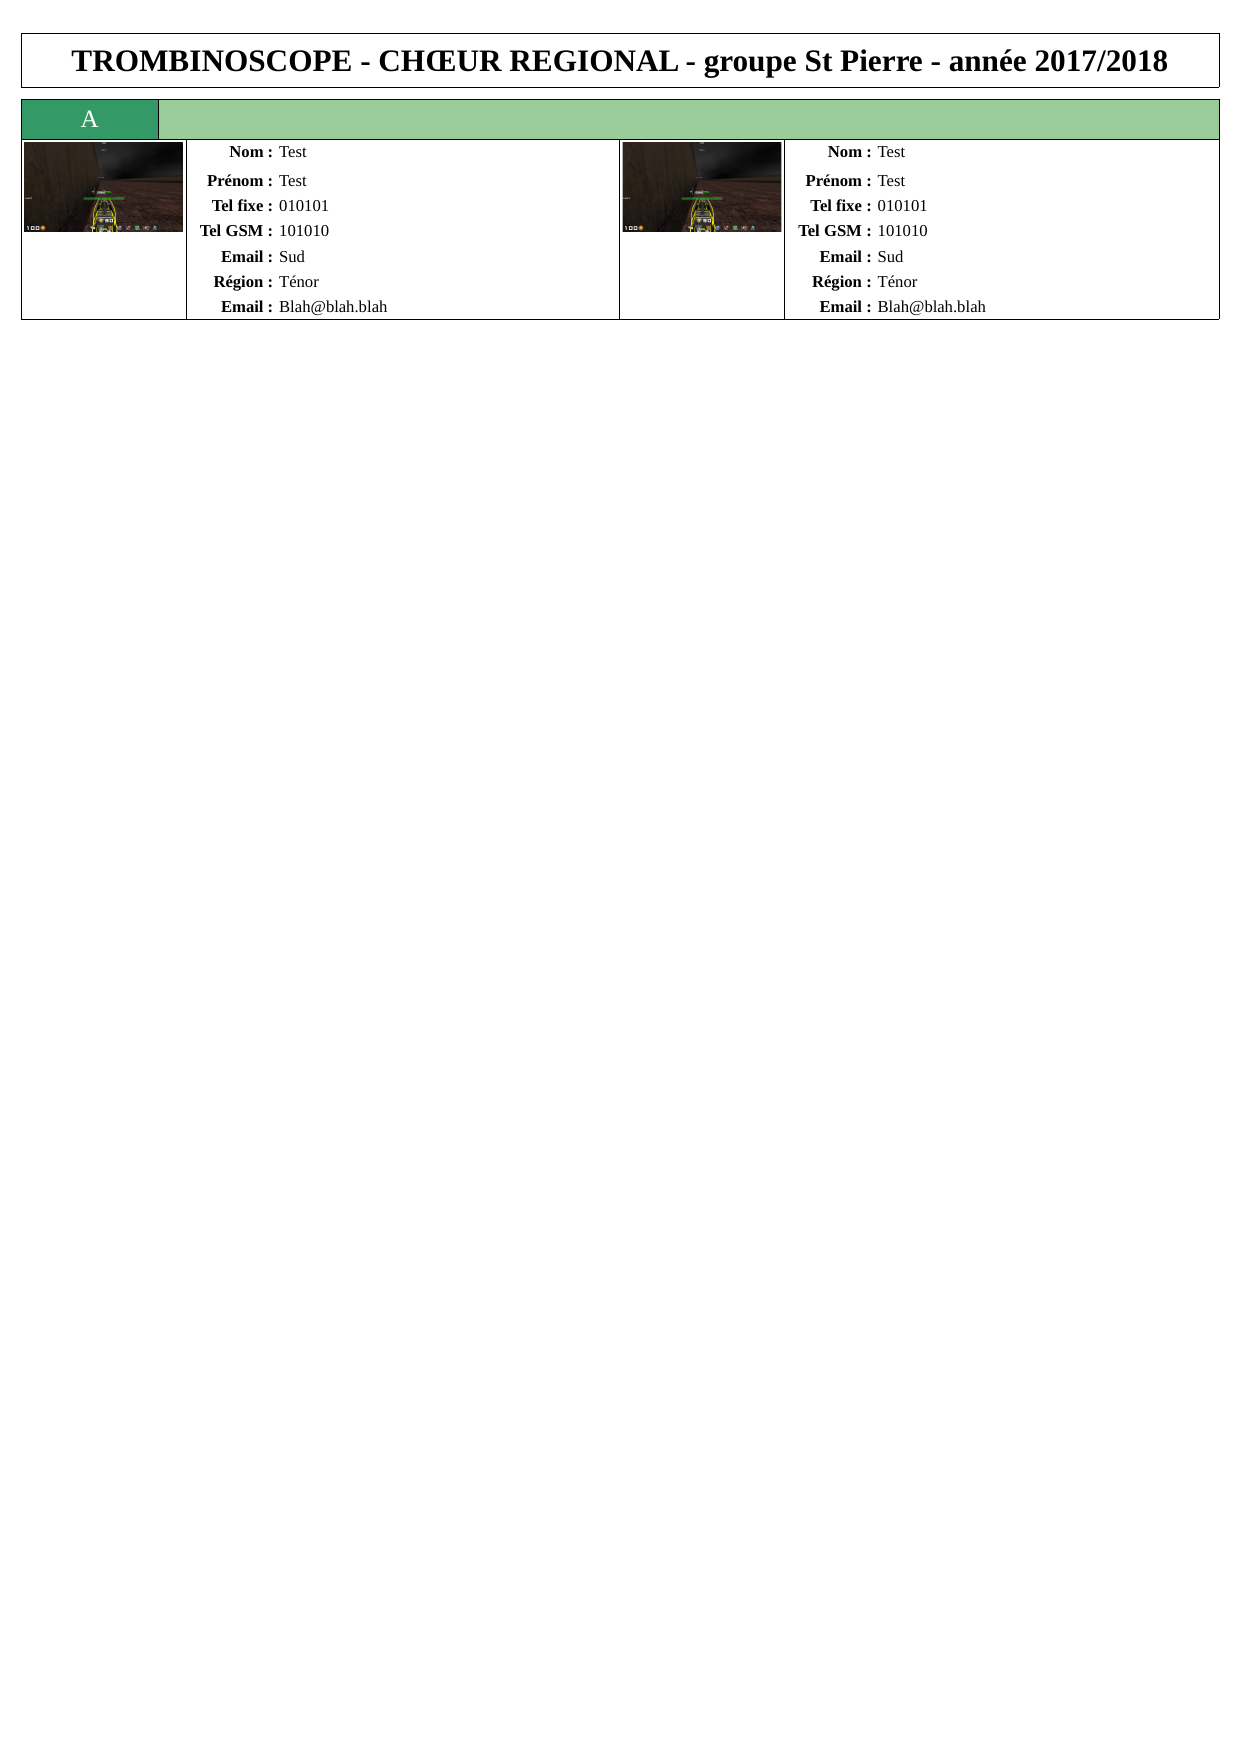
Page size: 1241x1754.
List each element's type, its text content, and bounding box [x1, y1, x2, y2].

table_cell Région : [785, 269, 874, 294]
table_cell Email : [785, 294, 874, 319]
table_cell 101010 [875, 218, 1219, 243]
table_cell Blah@blah.blah [875, 294, 1219, 319]
picture [24, 142, 183, 232]
table_cell Ténor [276, 269, 619, 294]
table_header Nom : [187, 140, 276, 167]
table_cell 010101 [276, 193, 619, 218]
table_header [22, 140, 186, 319]
table_header A [22, 100, 158, 139]
table_header Test [875, 140, 1219, 167]
text TROMBINOSCOPE - CHŒUR REGIONAL - groupe St Pierre - année 2017/2018 [30, 42, 1210, 78]
picture [622, 142, 782, 232]
table_header Test [276, 140, 619, 167]
table_cell Sud [875, 243, 1219, 268]
table_cell Test [875, 167, 1219, 193]
table_cell Sud [276, 243, 619, 268]
table_cell Tel GSM : [785, 218, 874, 243]
table_cell Test [276, 167, 619, 193]
table_cell 101010 [276, 218, 619, 243]
table_cell Tel GSM : [187, 218, 276, 243]
table_cell Blah@blah.blah [276, 294, 619, 319]
table_cell Email : [785, 243, 874, 268]
table_cell Ténor [875, 269, 1219, 294]
table_cell Tel fixe : [785, 193, 874, 218]
table_cell Région : [187, 269, 276, 294]
table_cell Prénom : [785, 167, 874, 193]
table_cell Tel fixe : [187, 193, 276, 218]
table_header Nom : [785, 140, 874, 167]
table_header [159, 100, 1219, 139]
table_cell 010101 [875, 193, 1219, 218]
table_cell Email : [187, 294, 276, 319]
table_cell Prénom : [187, 167, 276, 193]
table_cell Email : [187, 243, 276, 268]
table_header [620, 140, 784, 319]
